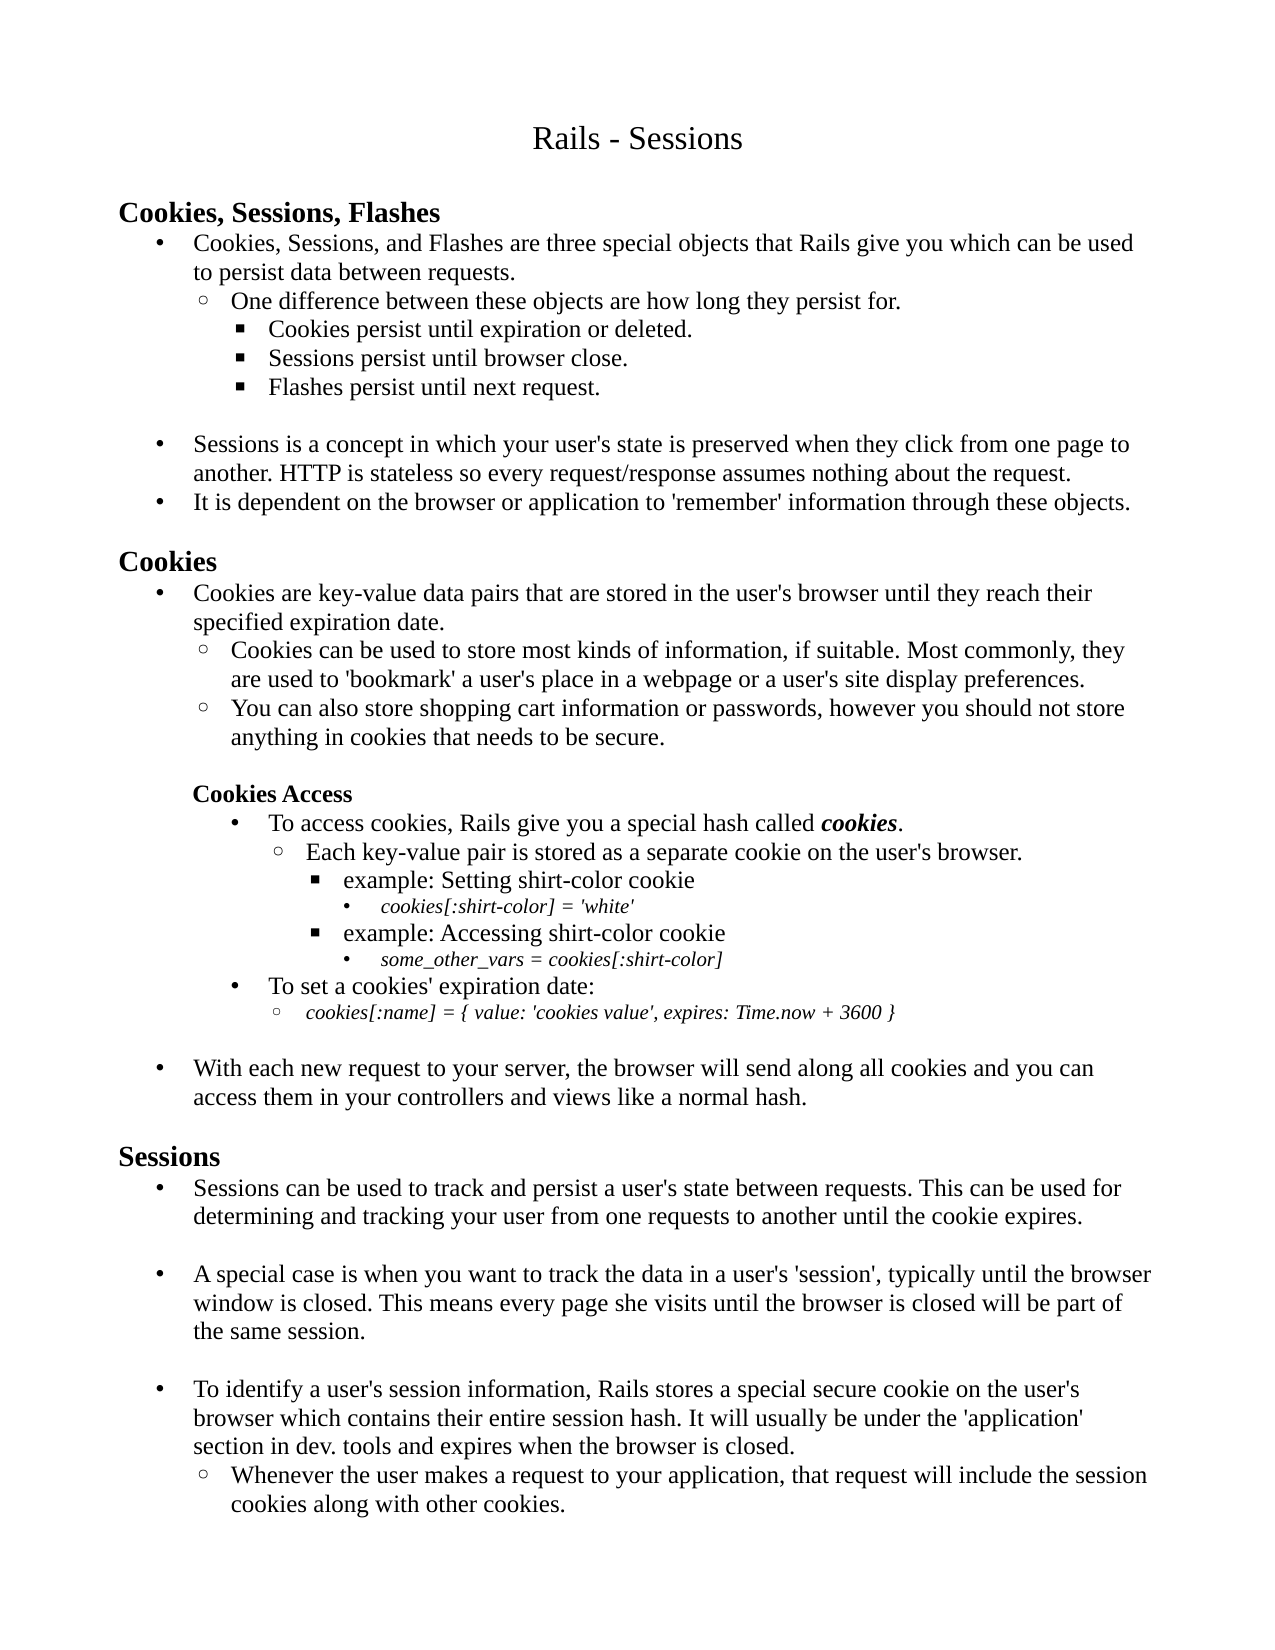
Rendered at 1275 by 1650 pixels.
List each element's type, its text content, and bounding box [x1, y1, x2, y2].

text Rails - Sessions [118, 118, 1157, 156]
list Flashes persist until next request. [231, 372, 1157, 401]
list With each new request to your server, the browser will send along all cookies and you can access them in your controllers and views like a normal hash. [156, 1053, 1157, 1110]
text Cookies, Sessions, Flashes [118, 195, 1157, 228]
list some_other_vars = cookies[:shirt-color] [343, 947, 1157, 971]
list To set a cookies' expiration date: [231, 971, 1157, 1000]
list Cookies persist until expiration or deleted. [231, 314, 1157, 343]
list To access cookies, Rails give you a special hash called cookies. [231, 808, 1157, 837]
list To identify a user's session information, Rails stores a special secure cookie on the user's browser which contains their entire session hash. It will usually be under the 'application' section in dev. tools and expires when the browser is closed. [156, 1374, 1157, 1460]
text Cookies [118, 544, 1157, 578]
list example: Accessing shirt-color cookie [306, 918, 1157, 947]
list cookies[:shirt-color] = 'white' [343, 894, 1157, 918]
list One difference between these objects are how long they persist for. [193, 286, 1157, 314]
list cookies[:name] = { value: 'cookies value', expires: Time.now + 3600 } [268, 1000, 1157, 1024]
list A special case is when you want to track the data in a user's 'session', typically until the browser window is closed. This means every page she visits until the browser is closed will be part of the same session. [156, 1259, 1157, 1345]
list Sessions persist until browser close. [231, 343, 1157, 372]
list example: Setting shirt-color cookie [306, 866, 1157, 894]
list Each key-value pair is stored as a separate cookie on the user's browser. [268, 837, 1157, 866]
list Whenever the user makes a request to your application, that request will include the session cookies along with other cookies. [193, 1460, 1157, 1518]
list You can also store shopping cart information or passwords, however you should not store anything in cookies that needs to be secure. [193, 693, 1157, 751]
list It is dependent on the browser or application to 'remember' information through these objects. [156, 487, 1157, 516]
list Sessions is a concept in which your user's state is preserved when they click from one page to another. HTTP is stateless so every request/response assumes nothing about the request. [156, 429, 1157, 487]
text Sessions [118, 1139, 1157, 1173]
list Sessions can be used to track and persist a user's state between requests. This can be used for determining and tracking your user from one requests to another until the cookie expires. [156, 1173, 1157, 1230]
list Cookies can be used to store most kinds of information, if suitable. Most commonly, they are used to 'bookmark' a user's place in a webpage or a user's site display preferences. [193, 636, 1157, 693]
text Cookies Access [118, 779, 1157, 808]
list Cookies are key-value data pairs that are stored in the user's browser until they reach their specified expiration date. [156, 578, 1157, 636]
list Cookies, Sessions, and Flashes are three special objects that Rails give you which can be used to persist data between requests. [156, 228, 1157, 286]
